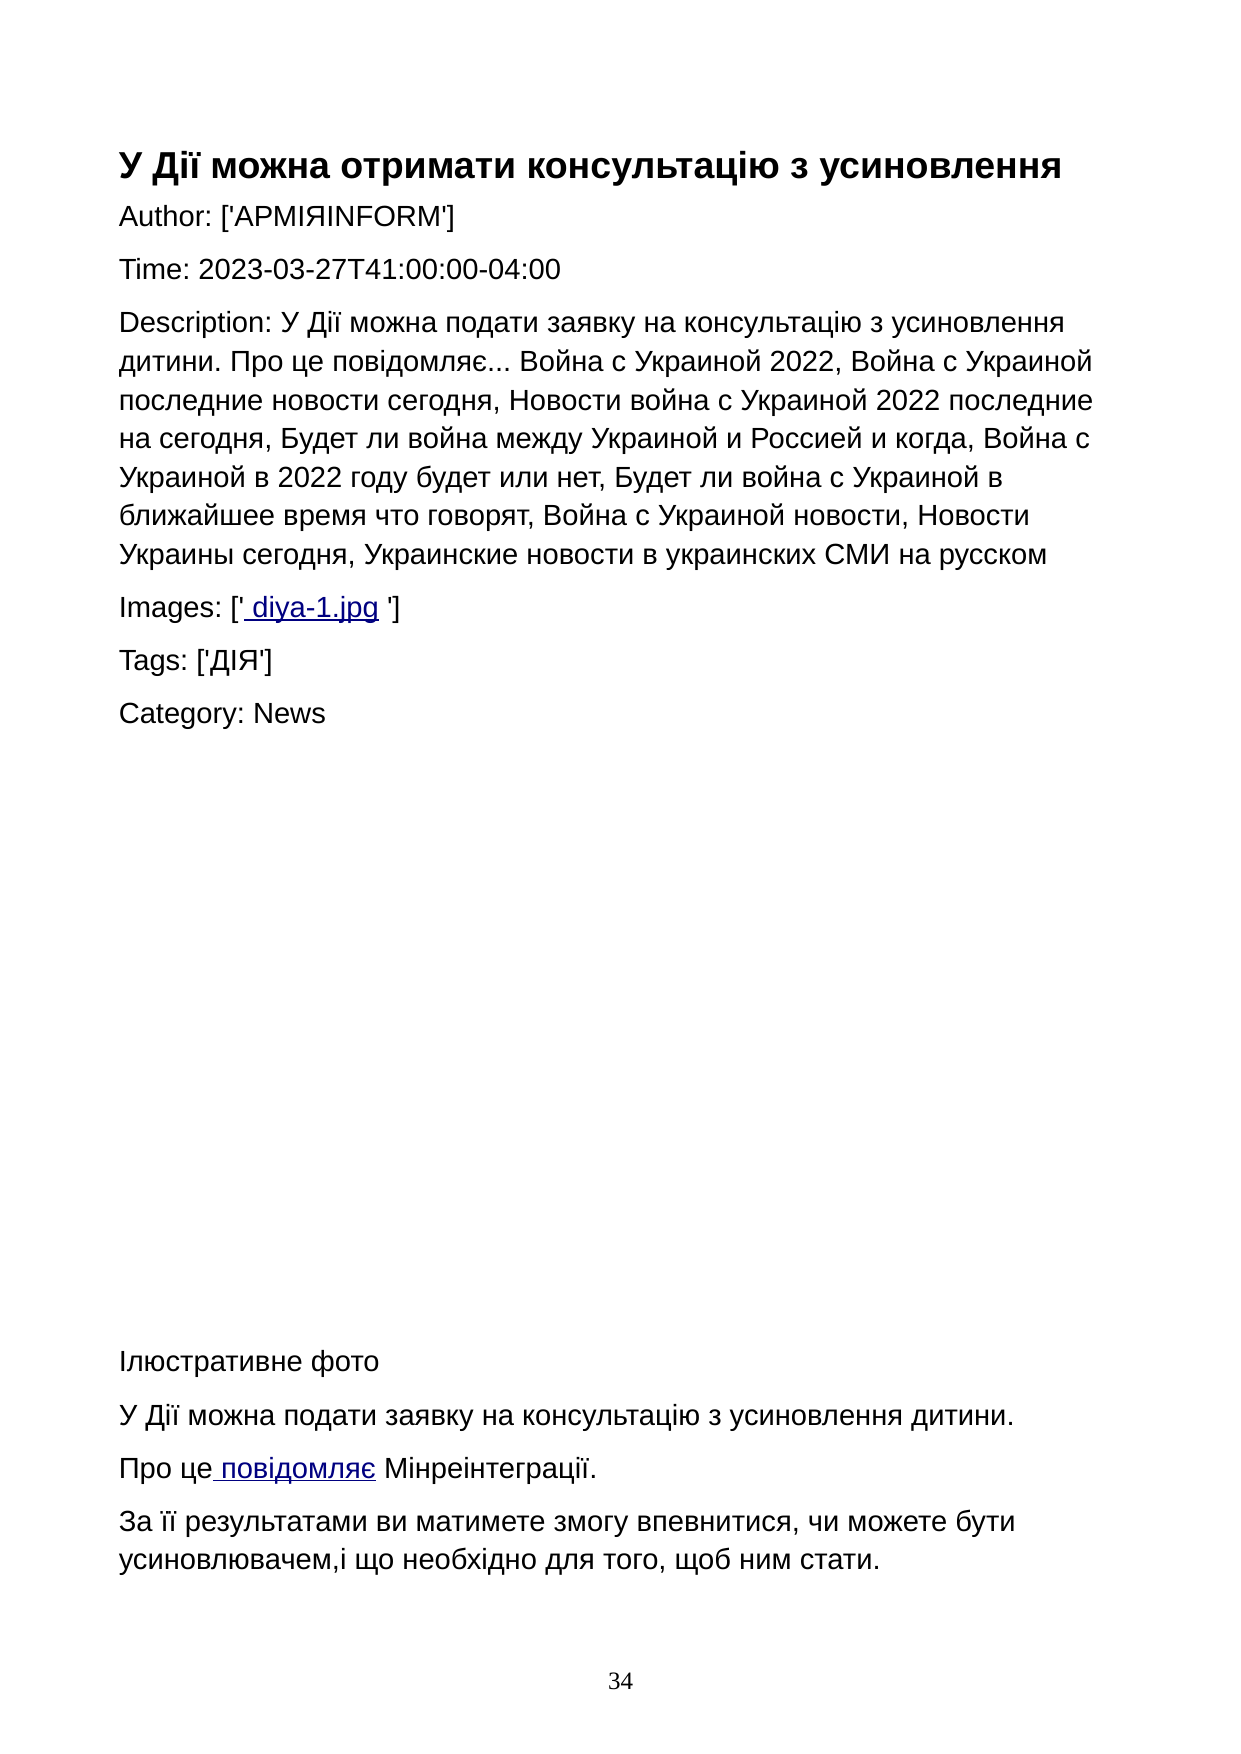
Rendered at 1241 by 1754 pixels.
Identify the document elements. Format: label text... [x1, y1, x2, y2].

text Про це повідомляє Мінреінтеграції. [118, 1451, 1122, 1484]
text Author: ['АРМІЯINFORM'] [118, 199, 1122, 233]
text Description: У Дії можна подати заявку на консультацію з усиновлення дитини. Про це повідомляє... Война с Украиной 2022, Война с Украиной последние новости сегодня, Новости война с Украиной 2022 последние на сегодня, Будет ли война между Украиной и Россией и когда, Война с Украиной в 2022 году будет или нет, Будет ли война с Украиной в ближайшее время что говорят, Война с Украиной новости, Новости Украины сегодня, Украинские новости в украинских СМИ на русском [118, 305, 1122, 570]
text Images: [' diya-1.jpg '] [118, 590, 1122, 623]
text Time: 2023-03-27T41:00:00-04:00 [118, 252, 1122, 286]
subtitle У Дії можна отримати консультацію з усиновлення [118, 143, 1122, 187]
text У Дії можна подати заявку на консультацію з усиновлення дитини. [118, 1398, 1122, 1431]
text Tags: ['ДІЯ'] [118, 643, 1122, 676]
text Ілюстративне фото [118, 749, 1122, 1378]
text Category: News [118, 696, 1122, 729]
text За її результатами ви матимете змогу впевнитися, чи можете бути усиновлювачем,і що необхідно для того, щоб ним стати. [118, 1504, 1122, 1576]
